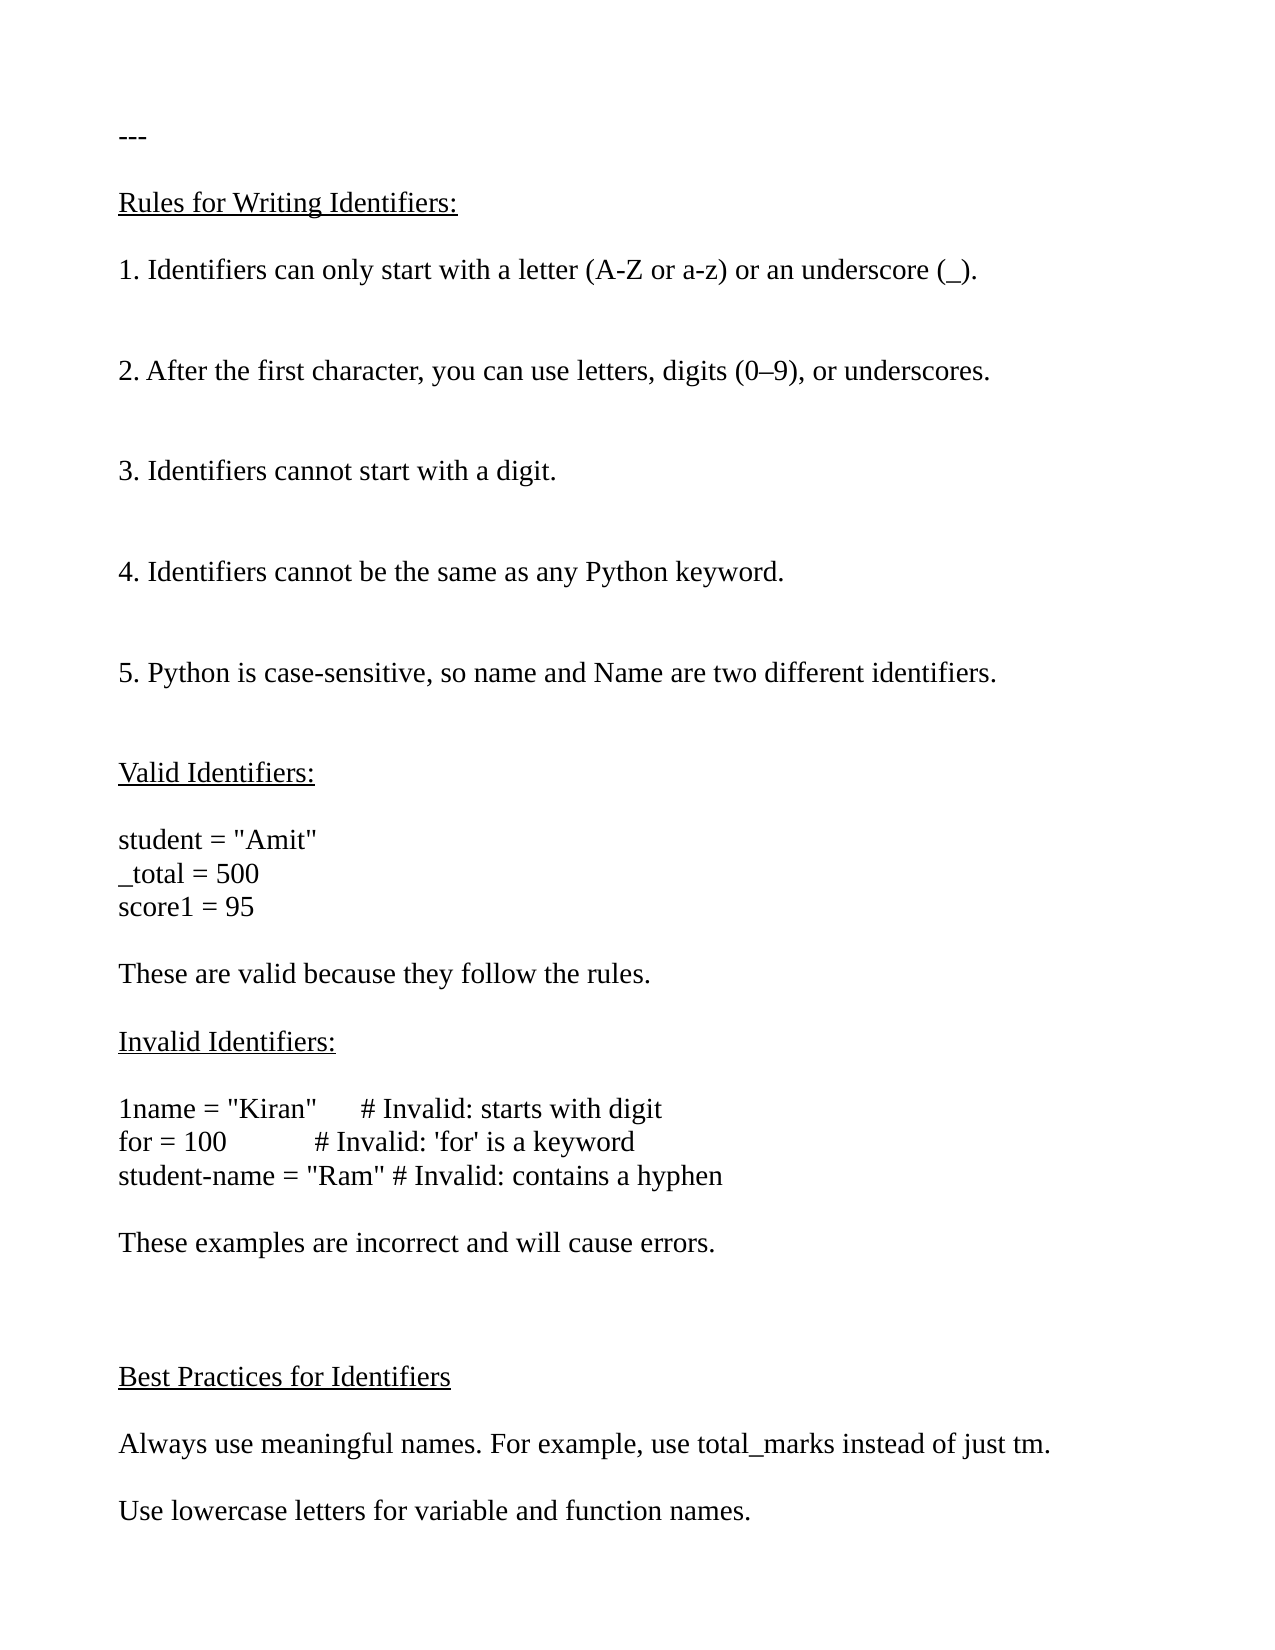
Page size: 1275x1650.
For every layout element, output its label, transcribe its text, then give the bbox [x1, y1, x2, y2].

text --- Rules for Writing Identifiers: 1. Identifiers can only start with a letter (A-Z or a-z) or an underscore (_). 2. After the first character, you can use letters, digits (0–9), or underscores. 3. Identifiers cannot start with a digit. 4. Identifiers cannot be the same as any Python keyword. 5. Python is case-sensitive, so name and Name are two different identifiers. Valid Identifiers: student = "Amit" _total = 500 score1 = 95 These are valid because they follow the rules. Invalid Identifiers: 1name = "Kiran" # Invalid: starts with digit for = 100 # Invalid: 'for' is a keyword student-name = "Ram" # Invalid: contains a hyphen These examples are incorrect and will cause errors. Best Practices for Identifiers Always use meaningful names. For example, use total_marks instead of just tm. Use lowercase letters for variable and function names. [118, 118, 1157, 1527]
